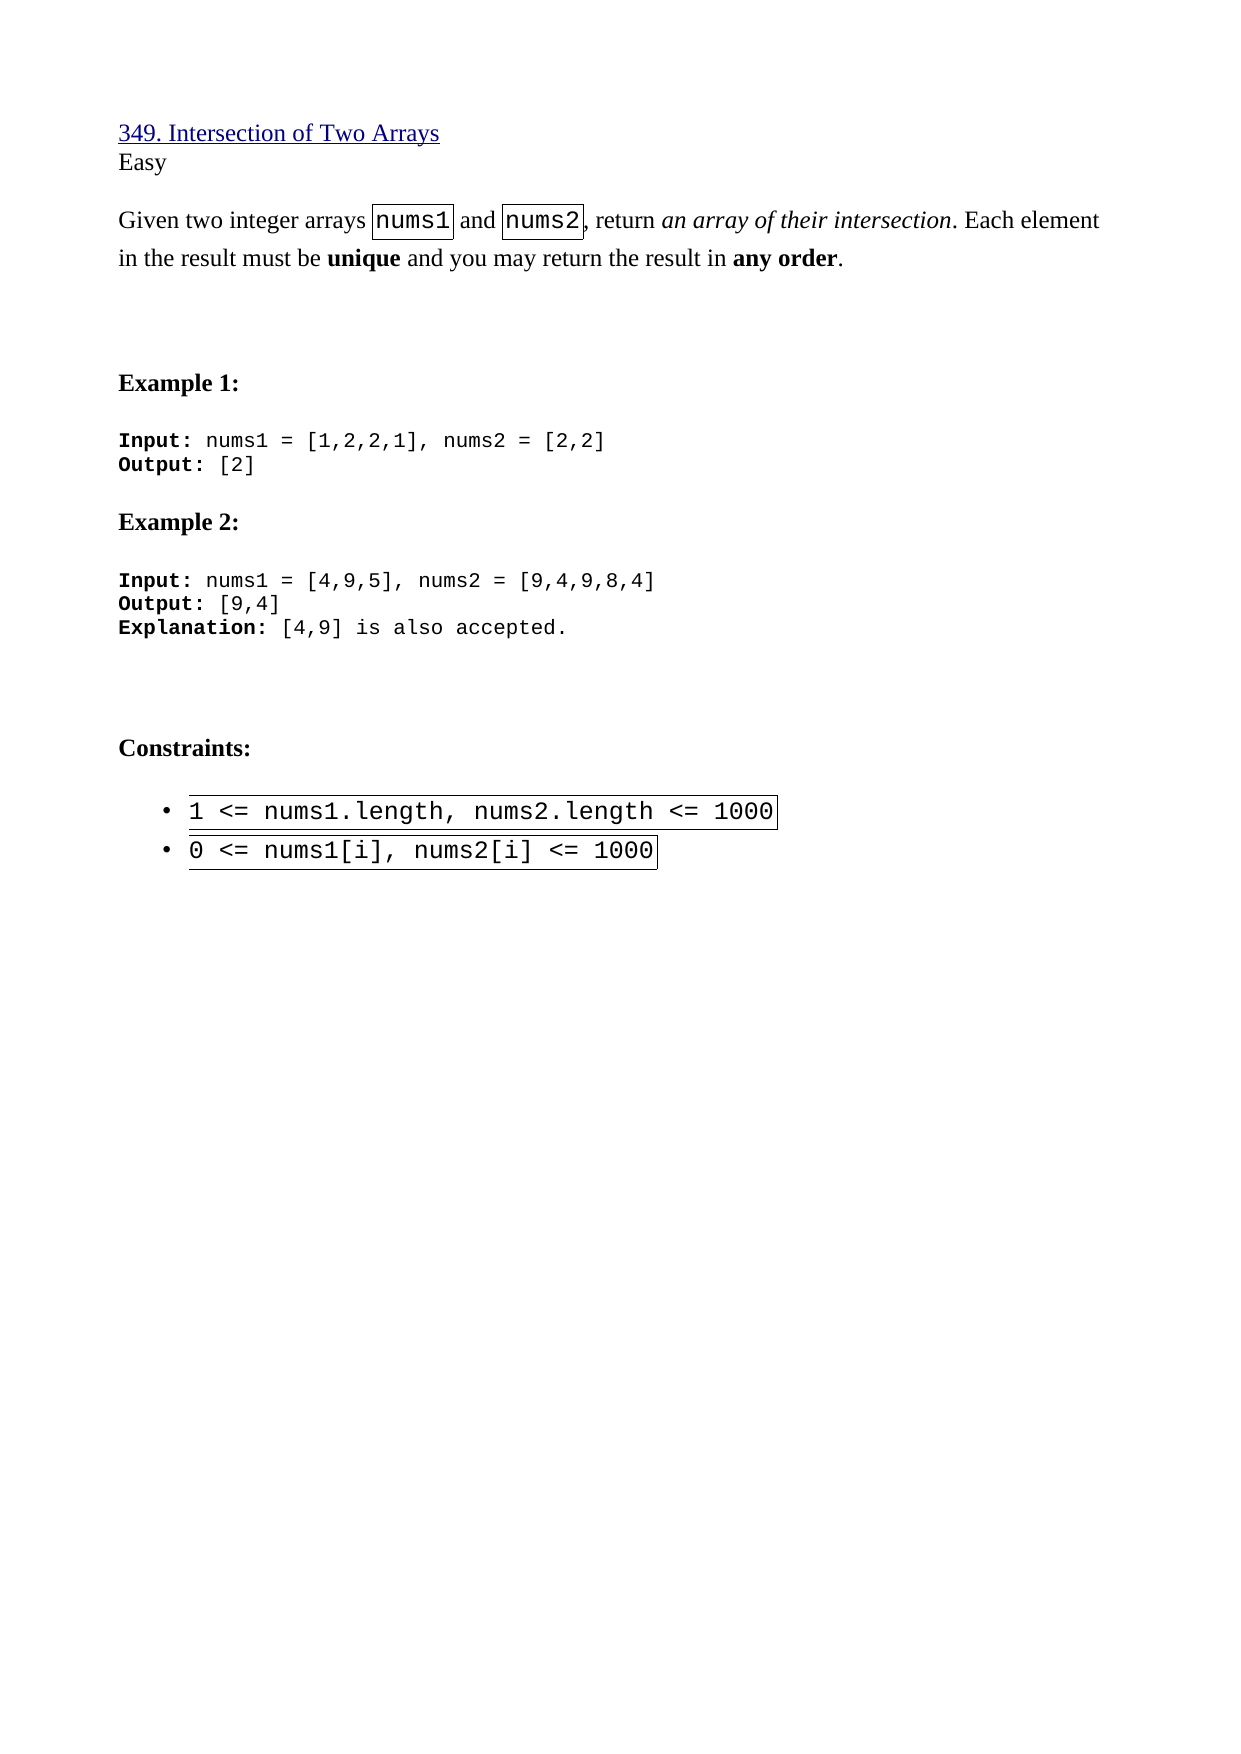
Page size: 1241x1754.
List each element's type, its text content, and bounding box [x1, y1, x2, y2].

text Explanation: [4,9] is also accepted. [118, 617, 1122, 641]
text Output: [2] [118, 454, 1122, 478]
list 0 <= nums1[i], nums2[i] <= 1000 [162, 835, 657, 869]
list 1 <= nums1.length, nums2.length <= 1000 [162, 795, 777, 829]
text Example 2: [118, 507, 1122, 536]
list [658, 835, 1122, 869]
text Example 1: [118, 368, 1122, 397]
text Output: [9,4] [118, 593, 1122, 617]
text 349. Intersection of Two Arrays [118, 118, 1122, 147]
list [778, 795, 1122, 829]
text Input: nums1 = [1,2,2,1], nums2 = [2,2] [118, 431, 1122, 454]
text Constraints: [118, 733, 1122, 761]
text Easy [118, 147, 1122, 176]
text Given two integer arrays nums1 and nums2, return an array of their intersection. Each element in the result must be unique and you may return the result in any order. [118, 204, 1122, 272]
text Input: nums1 = [4,9,5], nums2 = [9,4,9,8,4] [118, 570, 1122, 593]
